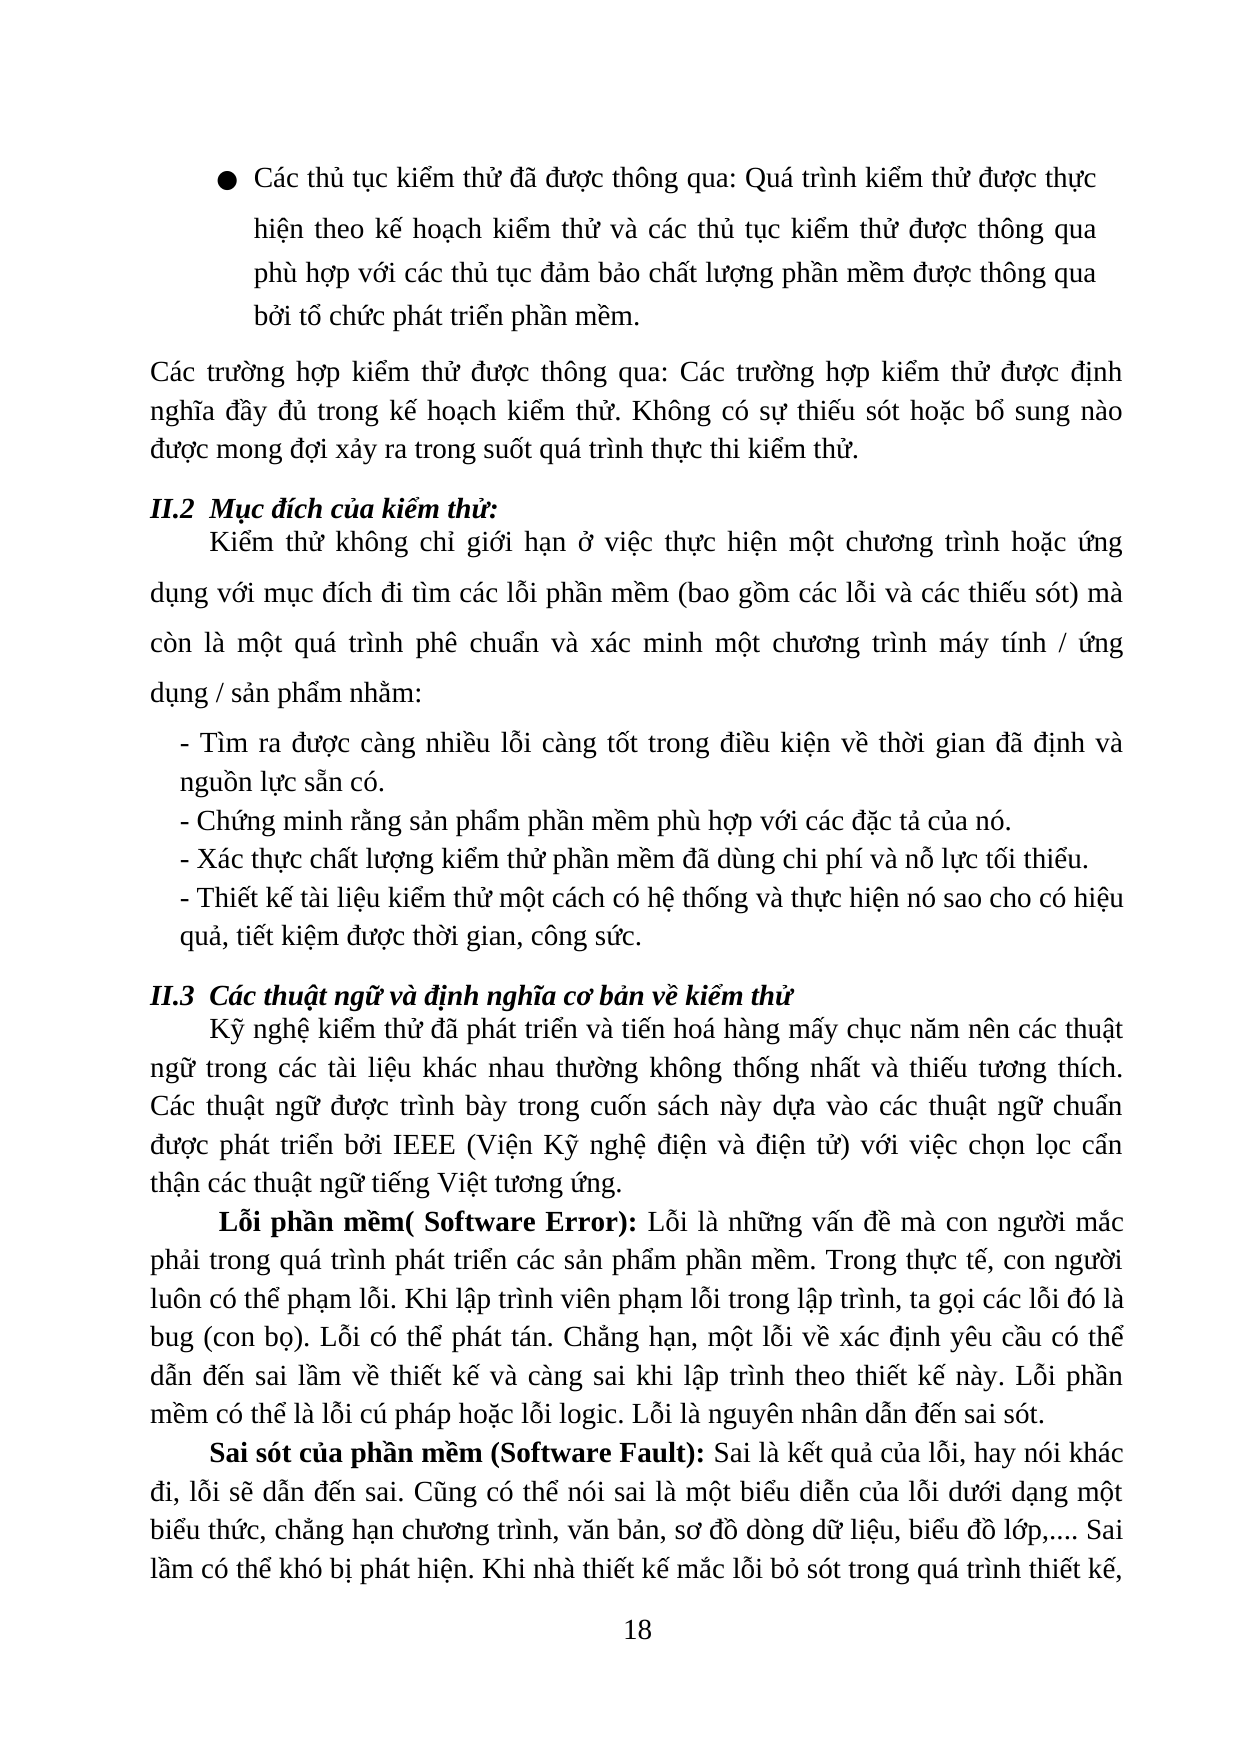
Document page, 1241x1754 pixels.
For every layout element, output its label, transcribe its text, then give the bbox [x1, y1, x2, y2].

text - Tìm ra được càng nhiều lỗi càng tốt trong điều kiện về thời gian đã định và nguồn lực sẵn có. [179, 726, 1125, 798]
text Các trường hợp kiểm thử được thông qua: Các trường hợp kiểm thử được định nghĩa đầy đủ trong kế hoạch kiểm thử. Không có sự thiếu sót hoặc bổ sung nào được mong đợi xảy ra trong suốt quá trình thực thi kiểm thử. [150, 354, 1125, 465]
text - Xác thực chất lượng kiểm thử phần mềm đã dùng chi phí và nỗ lực tối thiểu. [179, 841, 1125, 875]
text Kiểm thử không chỉ giới hạn ở việc thực hiện một chương trình hoặc ứng dụng với mục đích đi tìm các lỗi phần mềm (bao gồm các lỗi và các thiếu sót) mà còn là một quá trình phê chuẩn và xác minh một chương trình máy tính / ứng dụng / sản phẩm nhằm: [150, 524, 1125, 709]
text - Thiết kế tài liệu kiểm thử một cách có hệ thống và thực hiện nó sao cho có hiệu quả, tiết kiệm được thời gian, công sức. [179, 880, 1125, 952]
subtitle II.2 Mục đích của kiểm thử: [150, 491, 1125, 524]
text Sai sót của phần mềm (Software Fault): Sai là kết quả của lỗi, hay nói khác đi, lỗi sẽ dẫn đến sai. Cũng có thể nói sai là một biểu diễn của lỗi dưới dạng một biểu thức, chẳng hạn chương trình, văn bản, sơ đồ dòng dữ liệu, biểu đồ lớp,.... Sai lầm có thể khó bị phát hiện. Khi nhà thiết kế mắc lỗi bỏ sót trong quá trình thiết kế, [150, 1435, 1125, 1584]
subtitle II.3 Các thuật ngữ và định nghĩa cơ bản về kiểm thử [150, 978, 1125, 1011]
text Lỗi phần mềm( Software Error): Lỗi là những vấn đề mà con người mắc phải trong quá trình phát triển các sản phẩm phần mềm. Trong thực tế, con người luôn có thể phạm lỗi. Khi lập trình viên phạm lỗi trong lập trình, ta gọi các lỗi đó là bug (con bọ). Lỗi có thể phát tán. Chẳng hạn, một lỗi về xác định yêu cầu có thể dẫn đến sai lầm về thiết kế và càng sai khi lập trình theo thiết kế này. Lỗi phần mềm có thể là lỗi cú pháp hoặc lỗi logic. Lỗi là nguyên nhân dẫn đến sai sót. [150, 1204, 1125, 1430]
list Các thủ tục kiểm thử đã được thông qua: Quá trình kiểm thử được thực hiện theo kế hoạch kiểm thử và các thủ tục kiểm thử được thông qua phù hợp với các thủ tục đảm bảo chất lượng phần mềm được thông qua bởi tổ chức phát triển phần mềm. [216, 150, 1098, 332]
text - Chứng minh rằng sản phẩm phần mềm phù hợp với các đặc tả của nó. [179, 803, 1125, 836]
text Kỹ nghệ kiểm thử đã phát triển và tiến hoá hàng mấy chục năm nên các thuật ngữ trong các tài liệu khác nhau thường không thống nhất và thiếu tương thích. Các thuật ngữ được trình bày trong cuốn sách này dựa vào các thuật ngữ chuẩn được phát triển bởi IEEE (Viện Kỹ nghệ điện và điện tử) với việc chọn lọc cẩn thận các thuật ngữ tiếng Việt tương ứng. [150, 1011, 1125, 1199]
